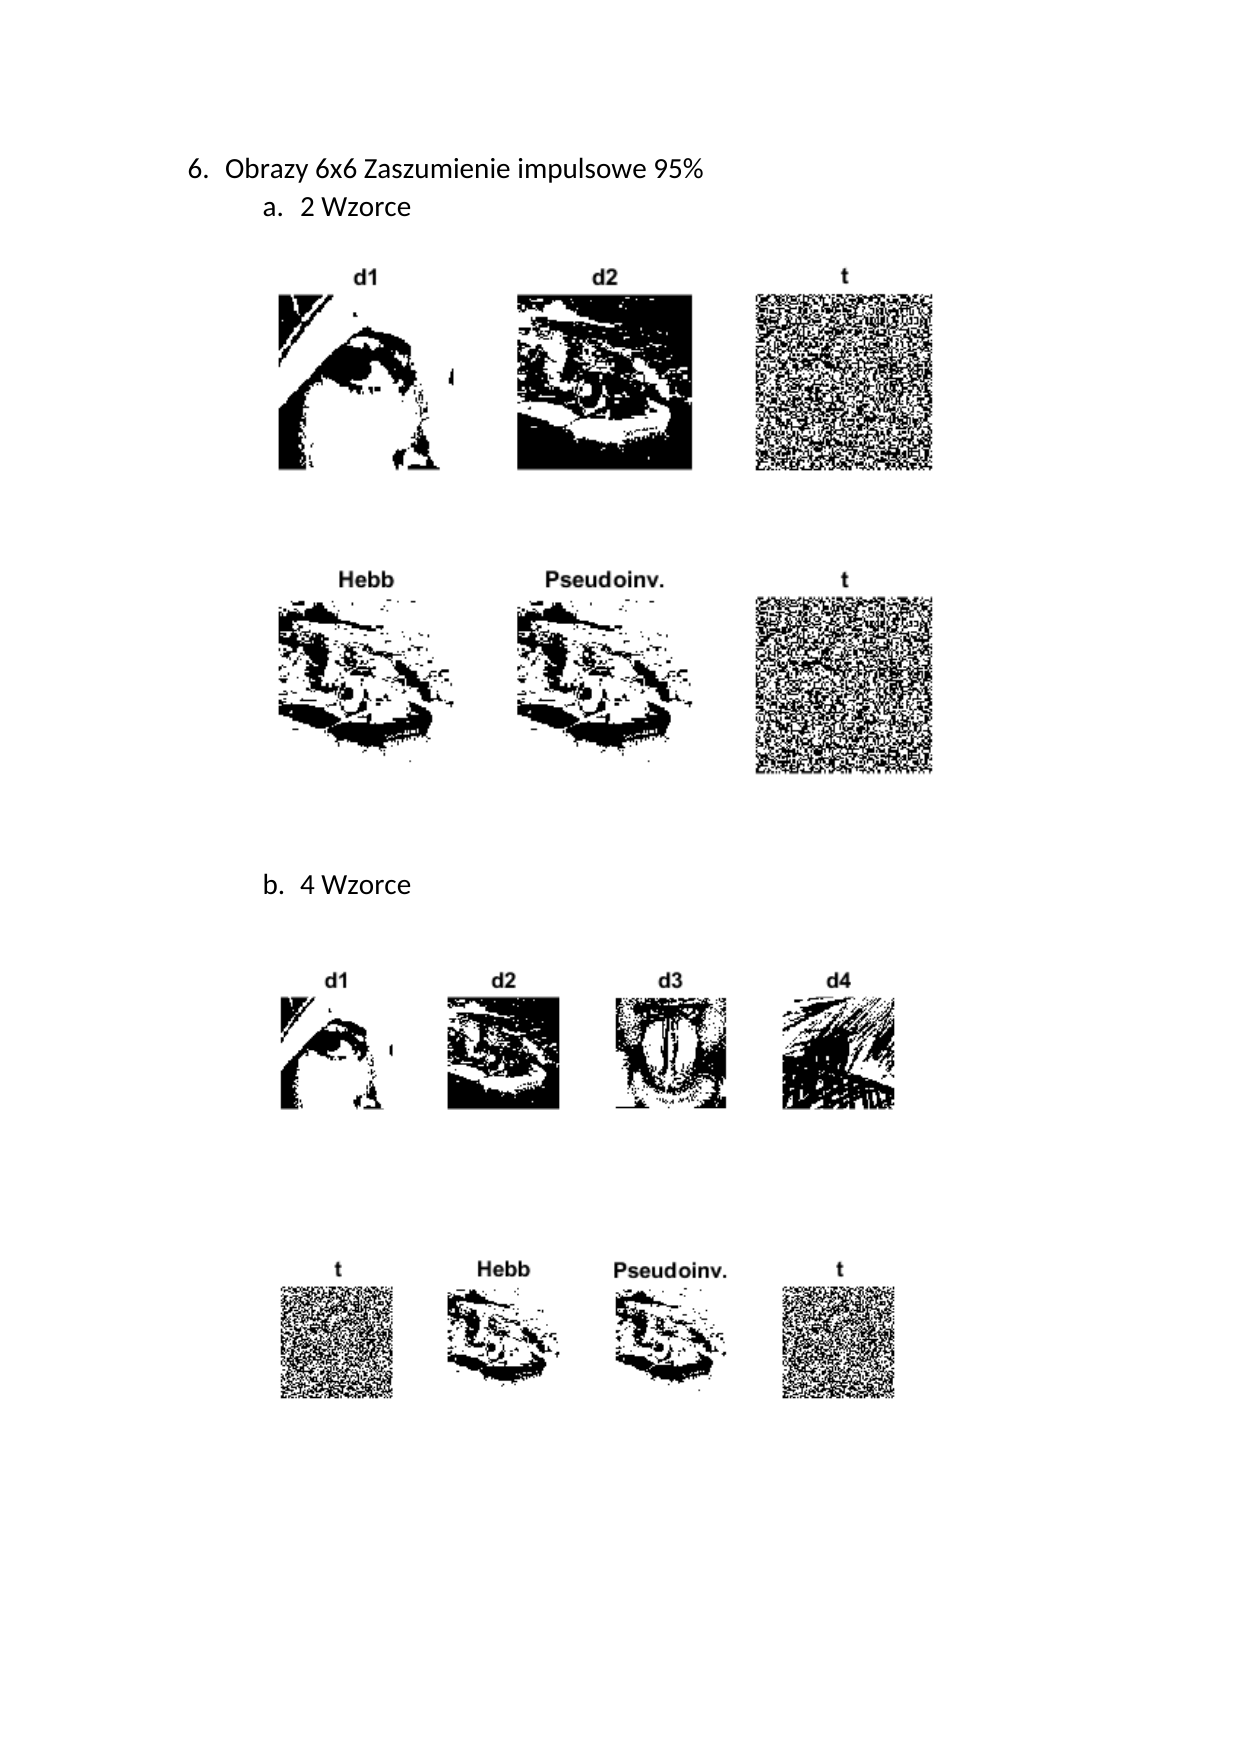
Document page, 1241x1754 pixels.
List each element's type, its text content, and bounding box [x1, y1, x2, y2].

list Obrazy 6x6 Zaszumienie impulsowe 95% [187, 150, 1090, 186]
picture [168, 226, 1018, 864]
list 4 Wzorce [262, 866, 1090, 902]
list 2 Wzorce [262, 188, 1090, 224]
picture [168, 904, 980, 1513]
